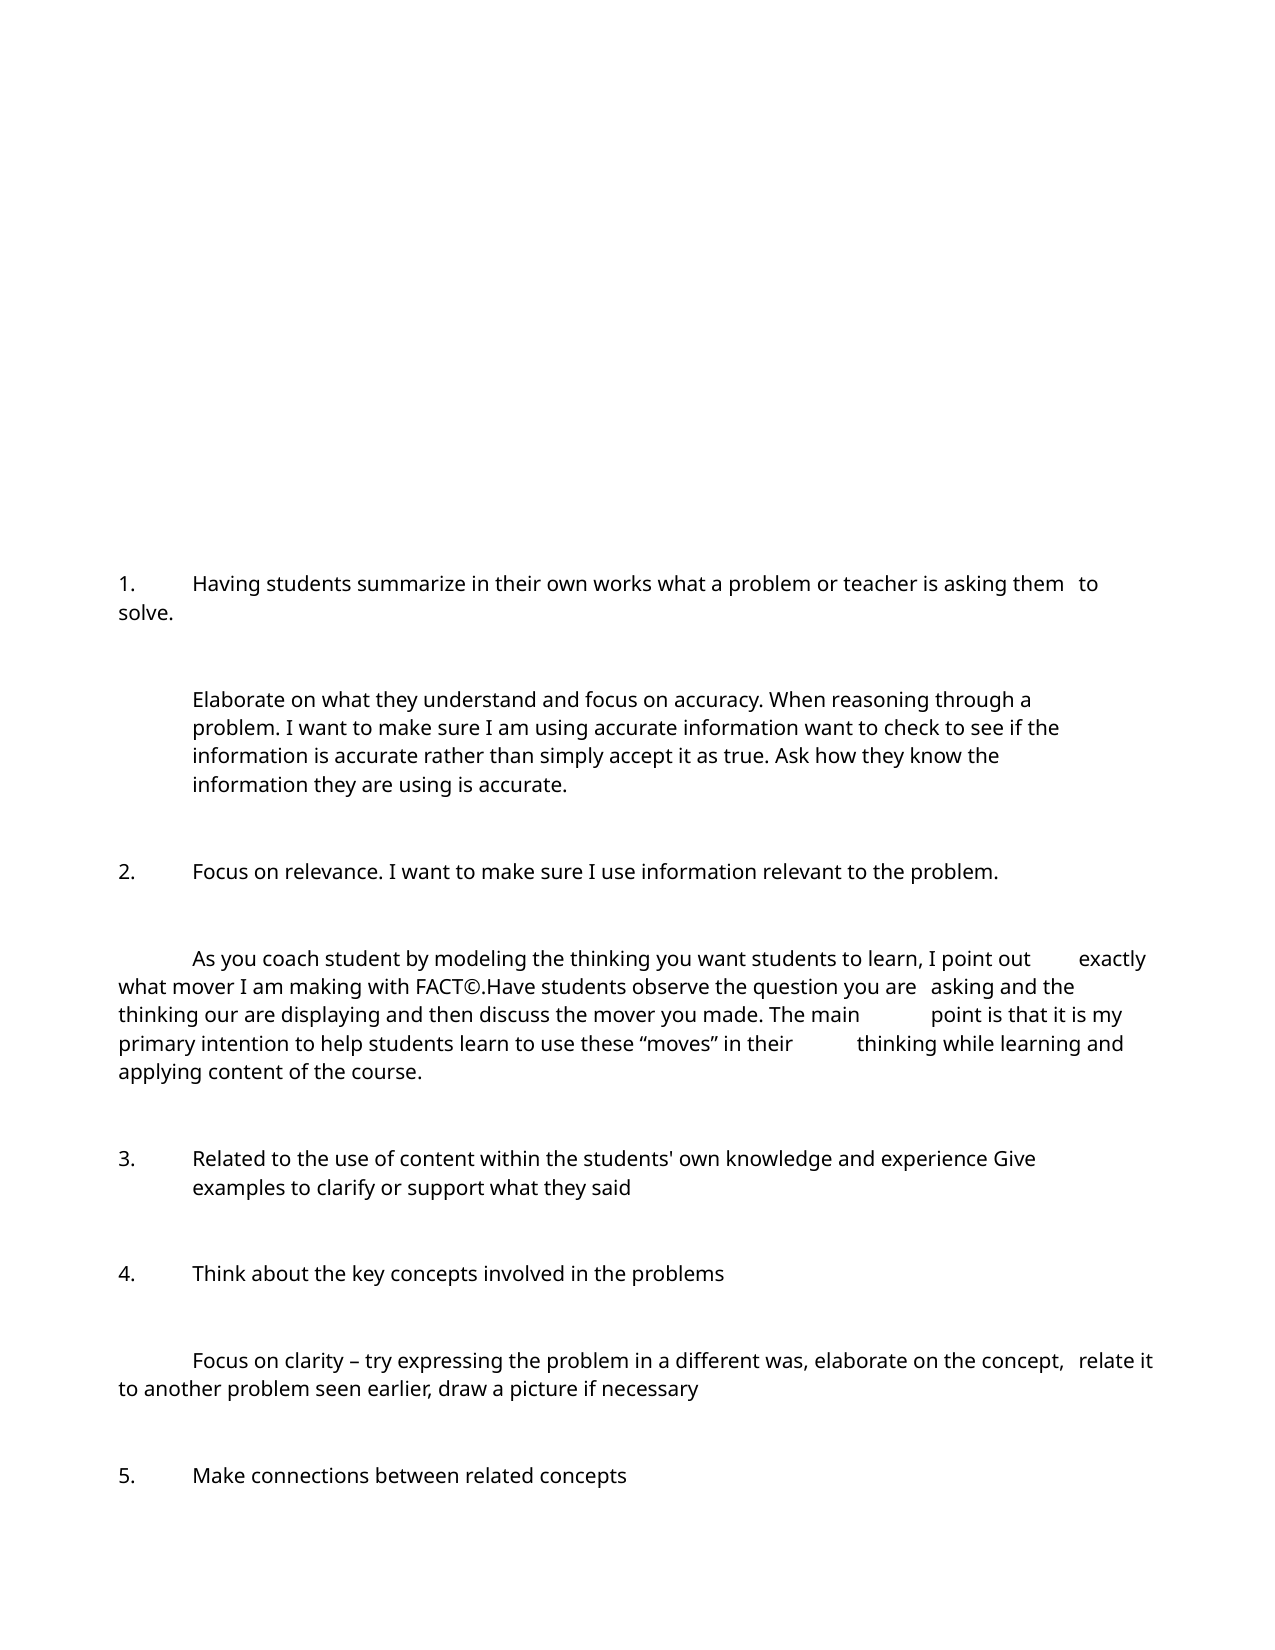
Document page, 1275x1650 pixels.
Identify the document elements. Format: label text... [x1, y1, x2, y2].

text As you coach student by modeling the thinking you want students to learn, I point out exactly what mover I am making with FACT©.Have students observe the question you are asking and the thinking our are displaying and then discuss the mover you made. The main point is that it is my primary intention to help students learn to use these “moves” in their thinking while learning and applying content of the course. [118, 944, 1157, 1086]
text 5. Make connections between related concepts [118, 1461, 1157, 1490]
text 4. Think about the key concepts involved in the problems [118, 1259, 1157, 1288]
text 3. Related to the use of content within the students' own knowledge and experience Give examples to clarify or support what they said [118, 1144, 1157, 1201]
text 1. Having students summarize in their own works what a problem or teacher is asking them to solve. [118, 569, 1157, 626]
text Focus on clarity – try expressing the problem in a different was, elaborate on the concept, relate it to another problem seen earlier, draw a picture if necessary [118, 1346, 1157, 1403]
text Elaborate on what they understand and focus on accuracy. When reasoning through a problem. I want to make sure I am using accurate information want to check to see if the information is accurate rather than simply accept it as true. Ask how they know the information they are using is accurate. [118, 685, 1157, 798]
text 2. Focus on relevance. I want to make sure I use information relevant to the problem. [118, 857, 1157, 885]
